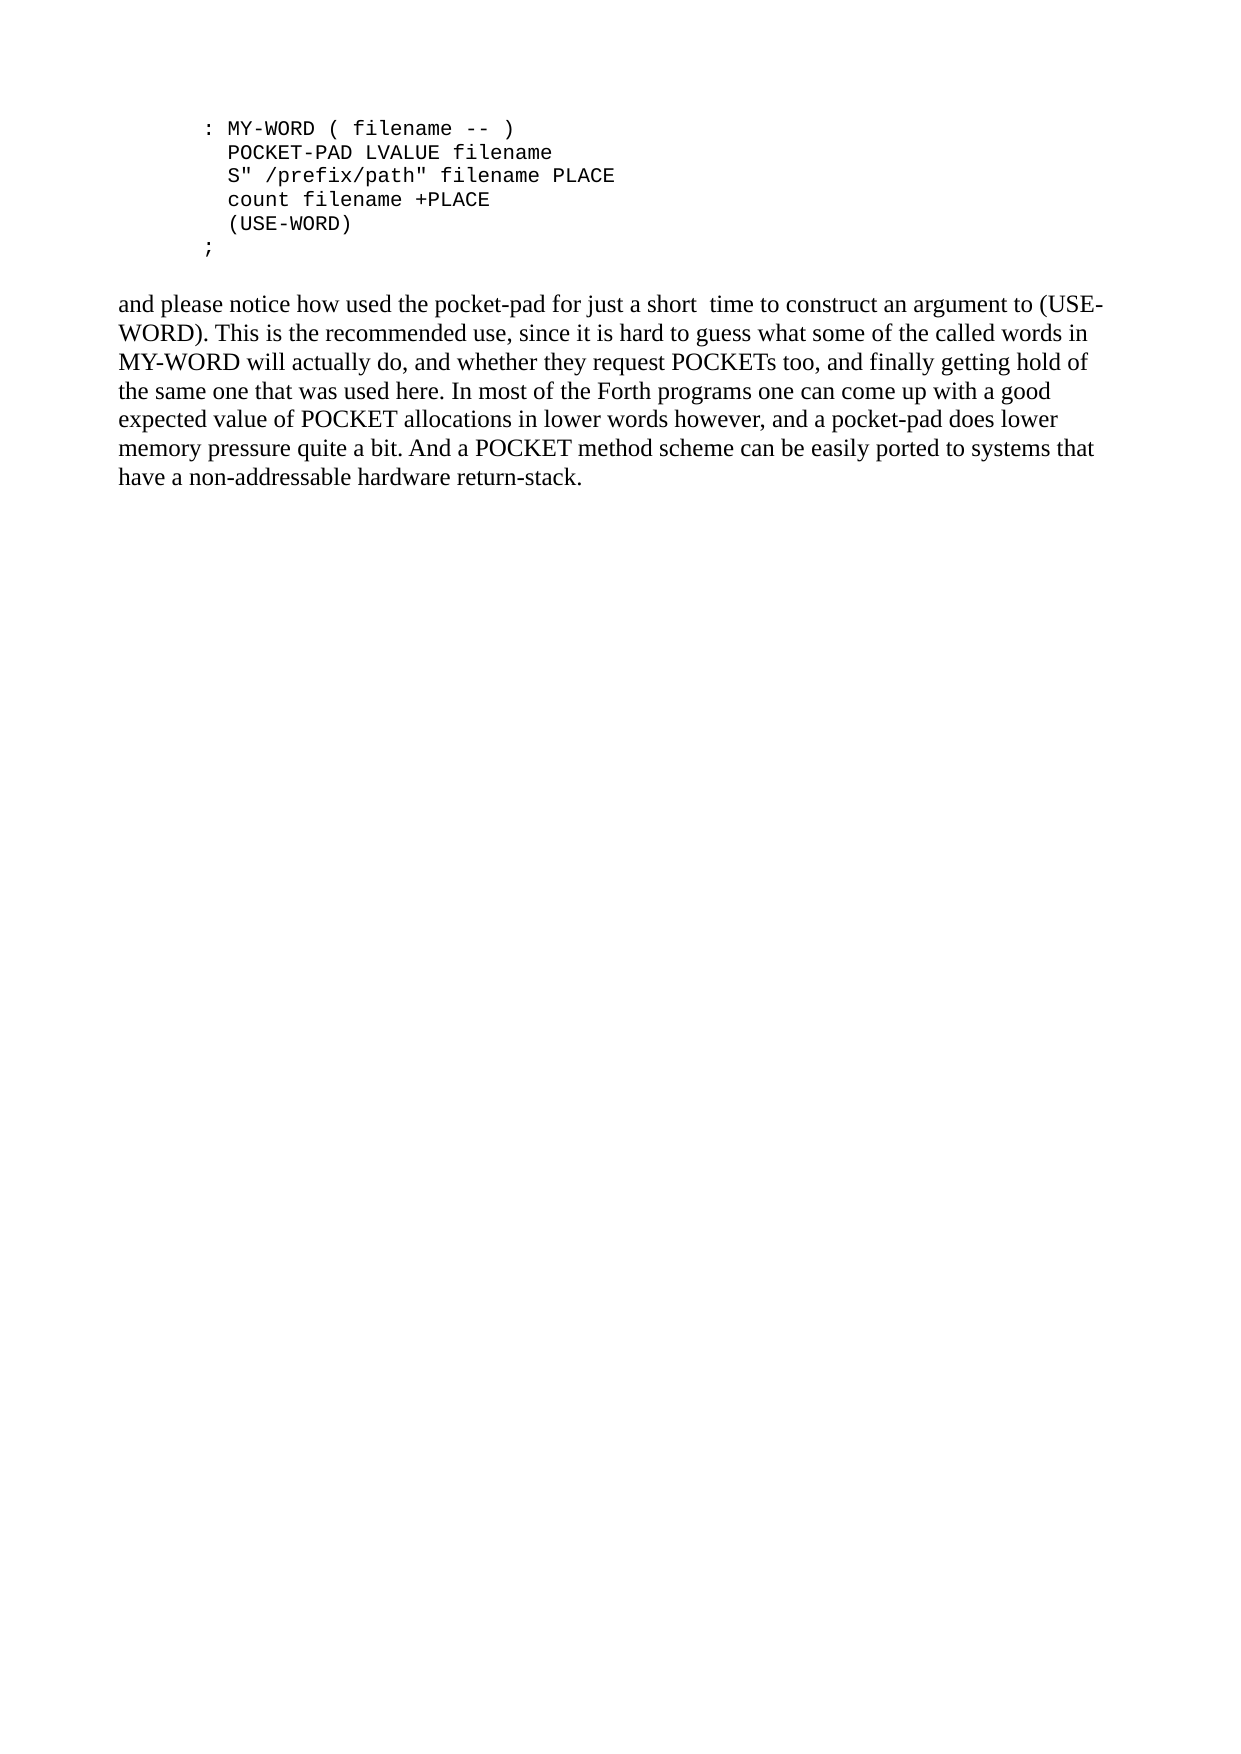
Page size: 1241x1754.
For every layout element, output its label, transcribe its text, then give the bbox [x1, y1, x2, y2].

text and please notice how used the pocket-pad for just a short time to construct an argument to (USE-WORD). This is the recommended use, since it is hard to guess what some of the called words in MY-WORD will actually do, and whether they request POCKETs too, and finally getting hold of the same one that was used here. In most of the Forth programs one can come up with a good expected value of POCKET allocations in lower words however, and a pocket-pad does lower memory pressure quite a bit. And a POCKET method scheme can be easily ported to systems that have a non-addressable hardware return-stack. [118, 289, 1122, 491]
text : MY-WORD ( filename -- ) POCKET-PAD LVALUE filename S" /prefix/path" filename PLACE count filename +PLACE (USE-WORD) ; [177, 118, 1063, 260]
